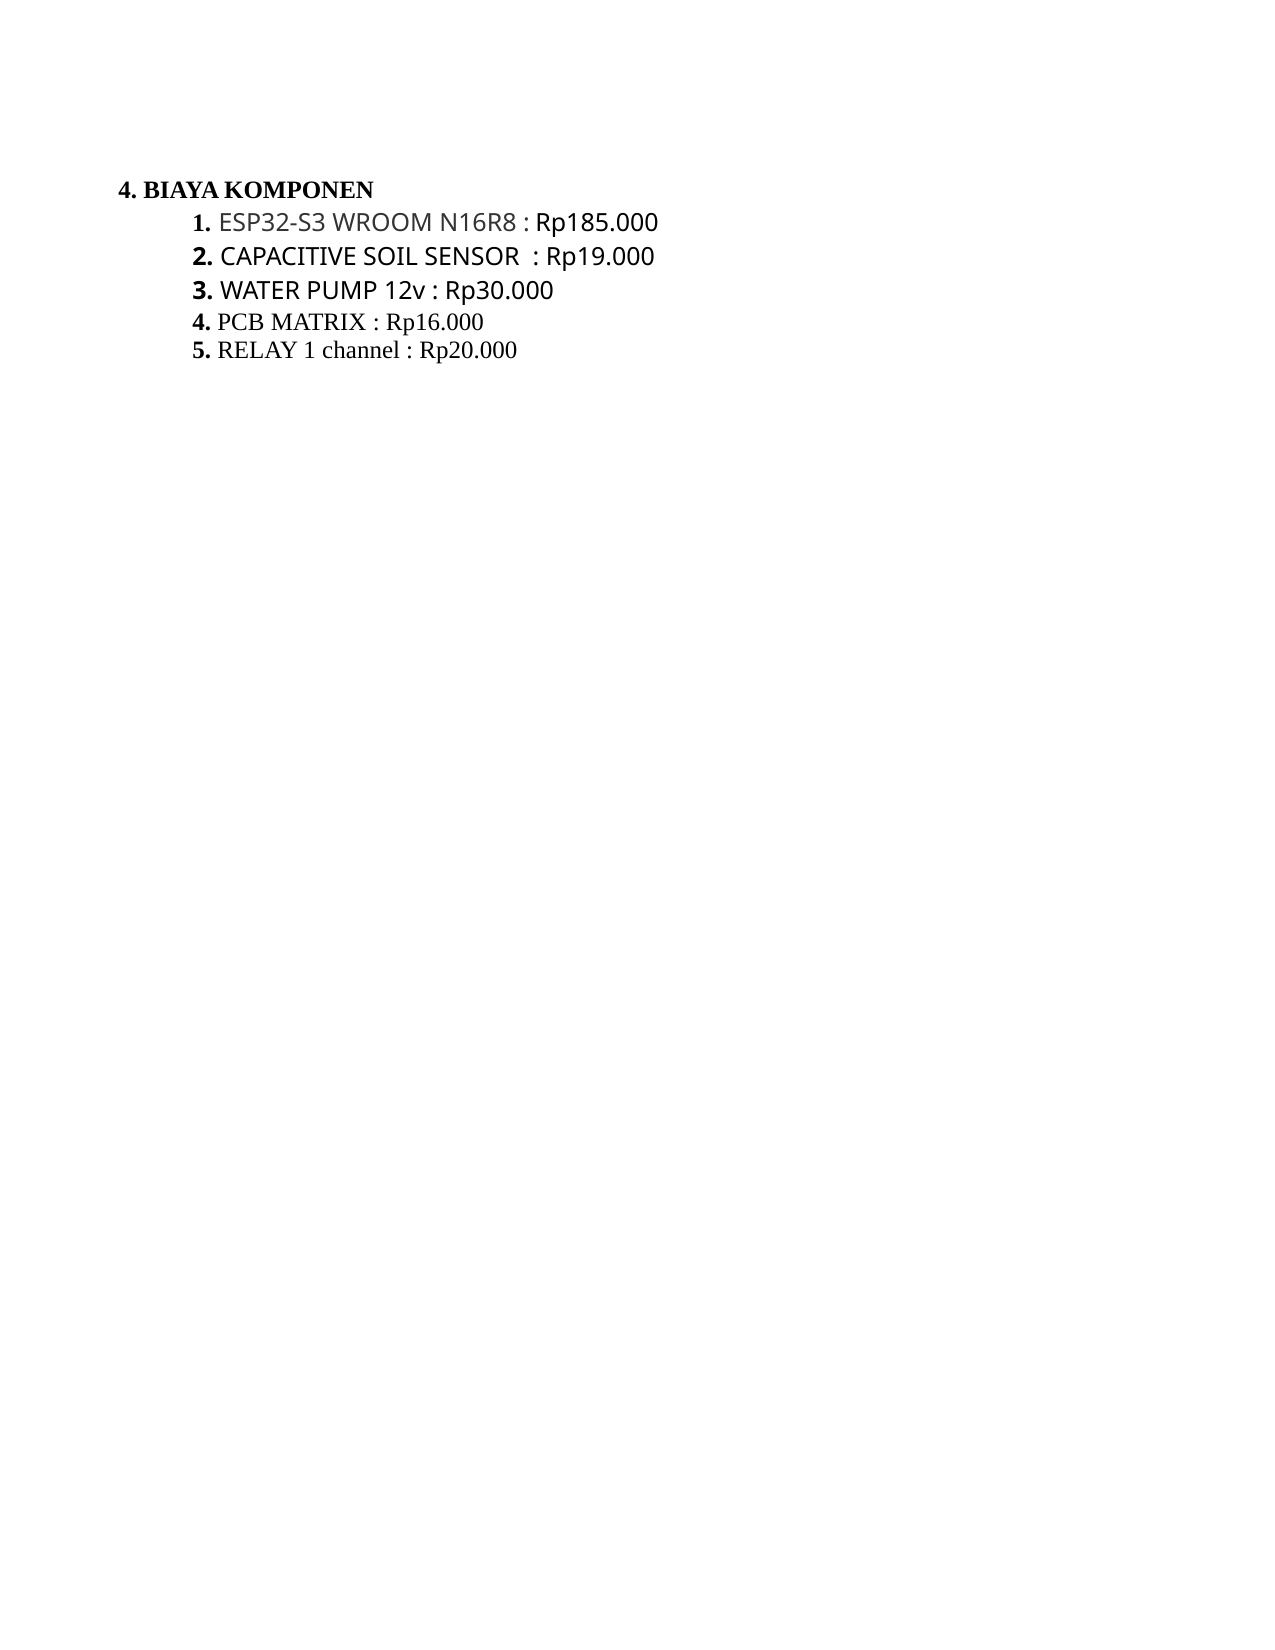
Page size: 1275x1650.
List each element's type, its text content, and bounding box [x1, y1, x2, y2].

text 5. RELAY 1 channel : Rp20.000 [192, 335, 1157, 364]
text 4. PCB MATRIX : Rp16.000 [192, 307, 1157, 335]
text 3. WATER PUMP 12v : Rp30.000 [192, 272, 1157, 307]
text 4. BIAYA KOMPONEN [118, 176, 1157, 204]
text 1. ESP32-S3 WROOM N16R8 : Rp185.000 [192, 204, 1157, 238]
text 2. CAPACITIVE SOIL SENSOR : Rp19.000 [192, 238, 1157, 272]
